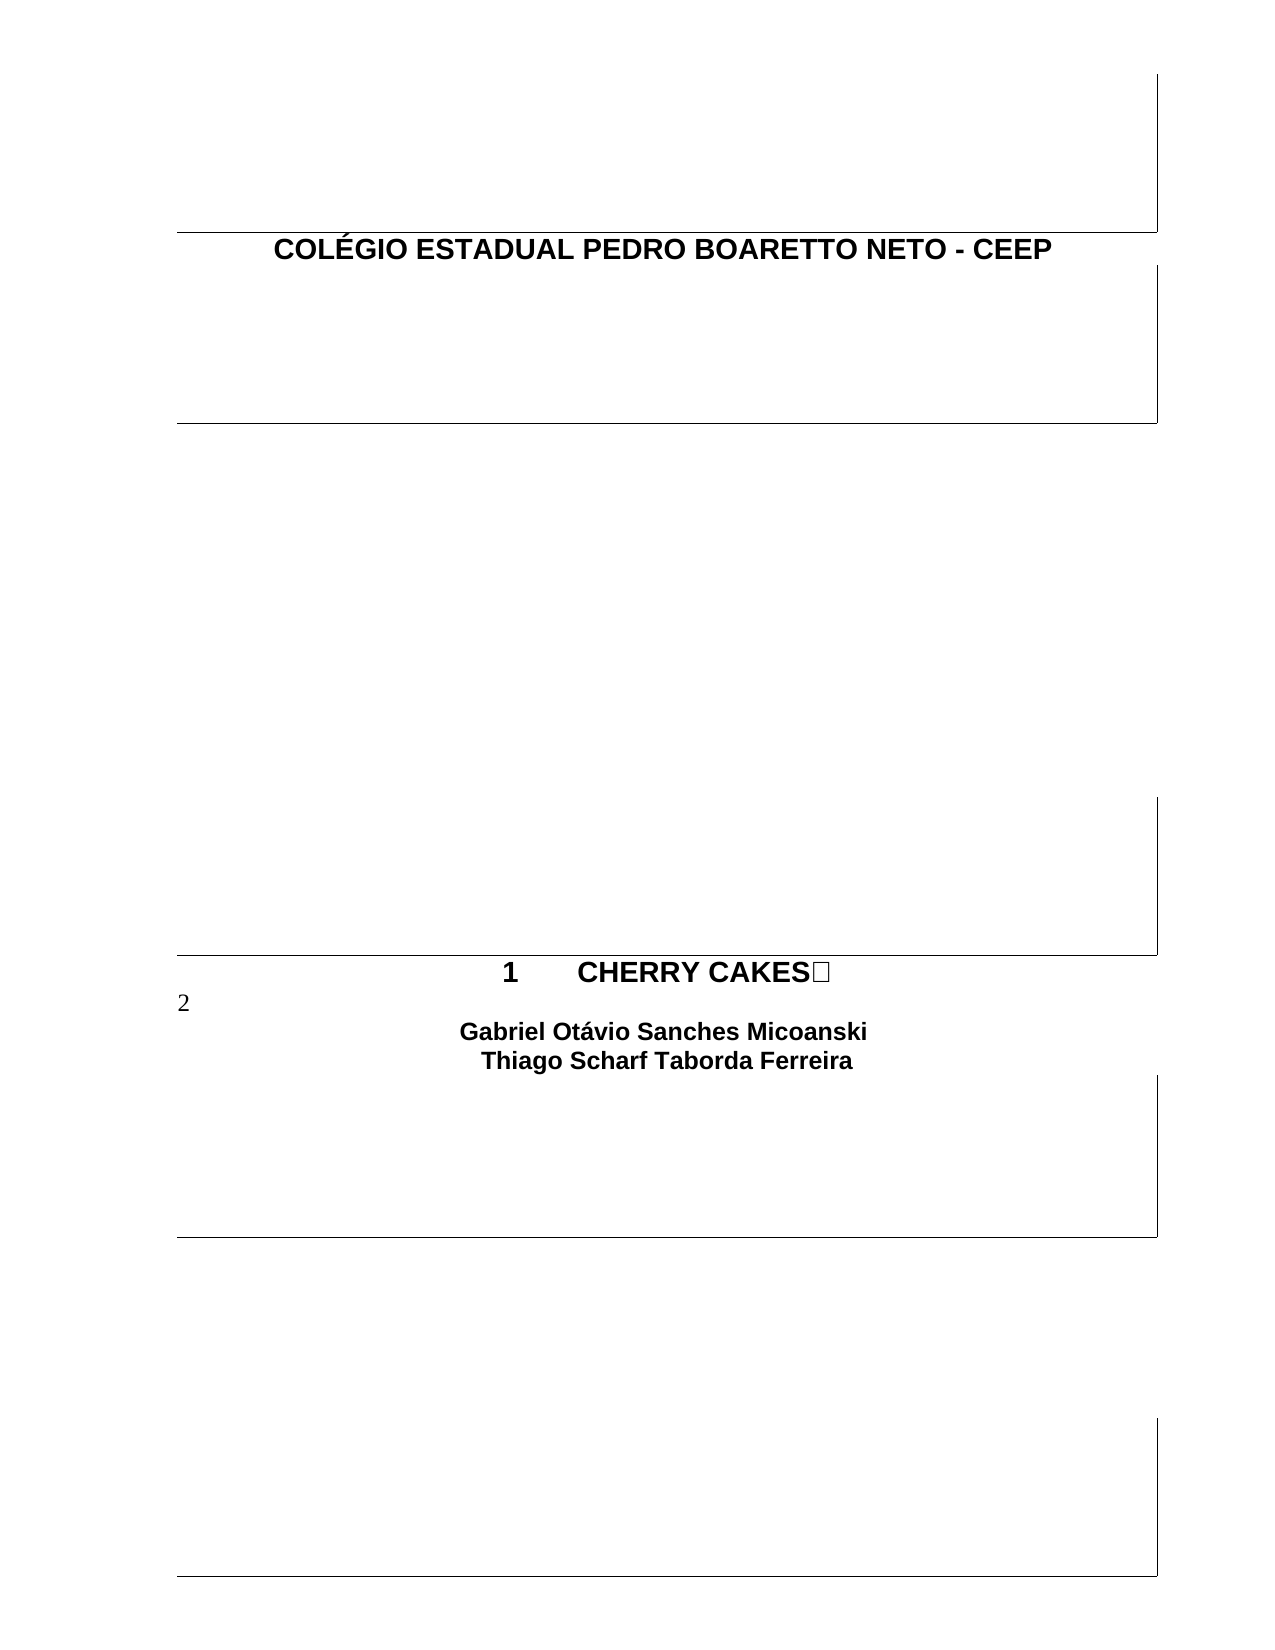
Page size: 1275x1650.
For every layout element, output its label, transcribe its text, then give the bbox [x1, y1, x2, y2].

text COLÉGIO ESTADUAL PEDRO BOARETTO NETO - CEEP [177, 232, 1157, 265]
text Thiago Scharf Taborda Ferreira [177, 1046, 1157, 1075]
subtitle Gabriel Otávio Sanches Micoanski [177, 1017, 1157, 1046]
list CHERRY CAKES🍒 [177, 955, 1157, 988]
